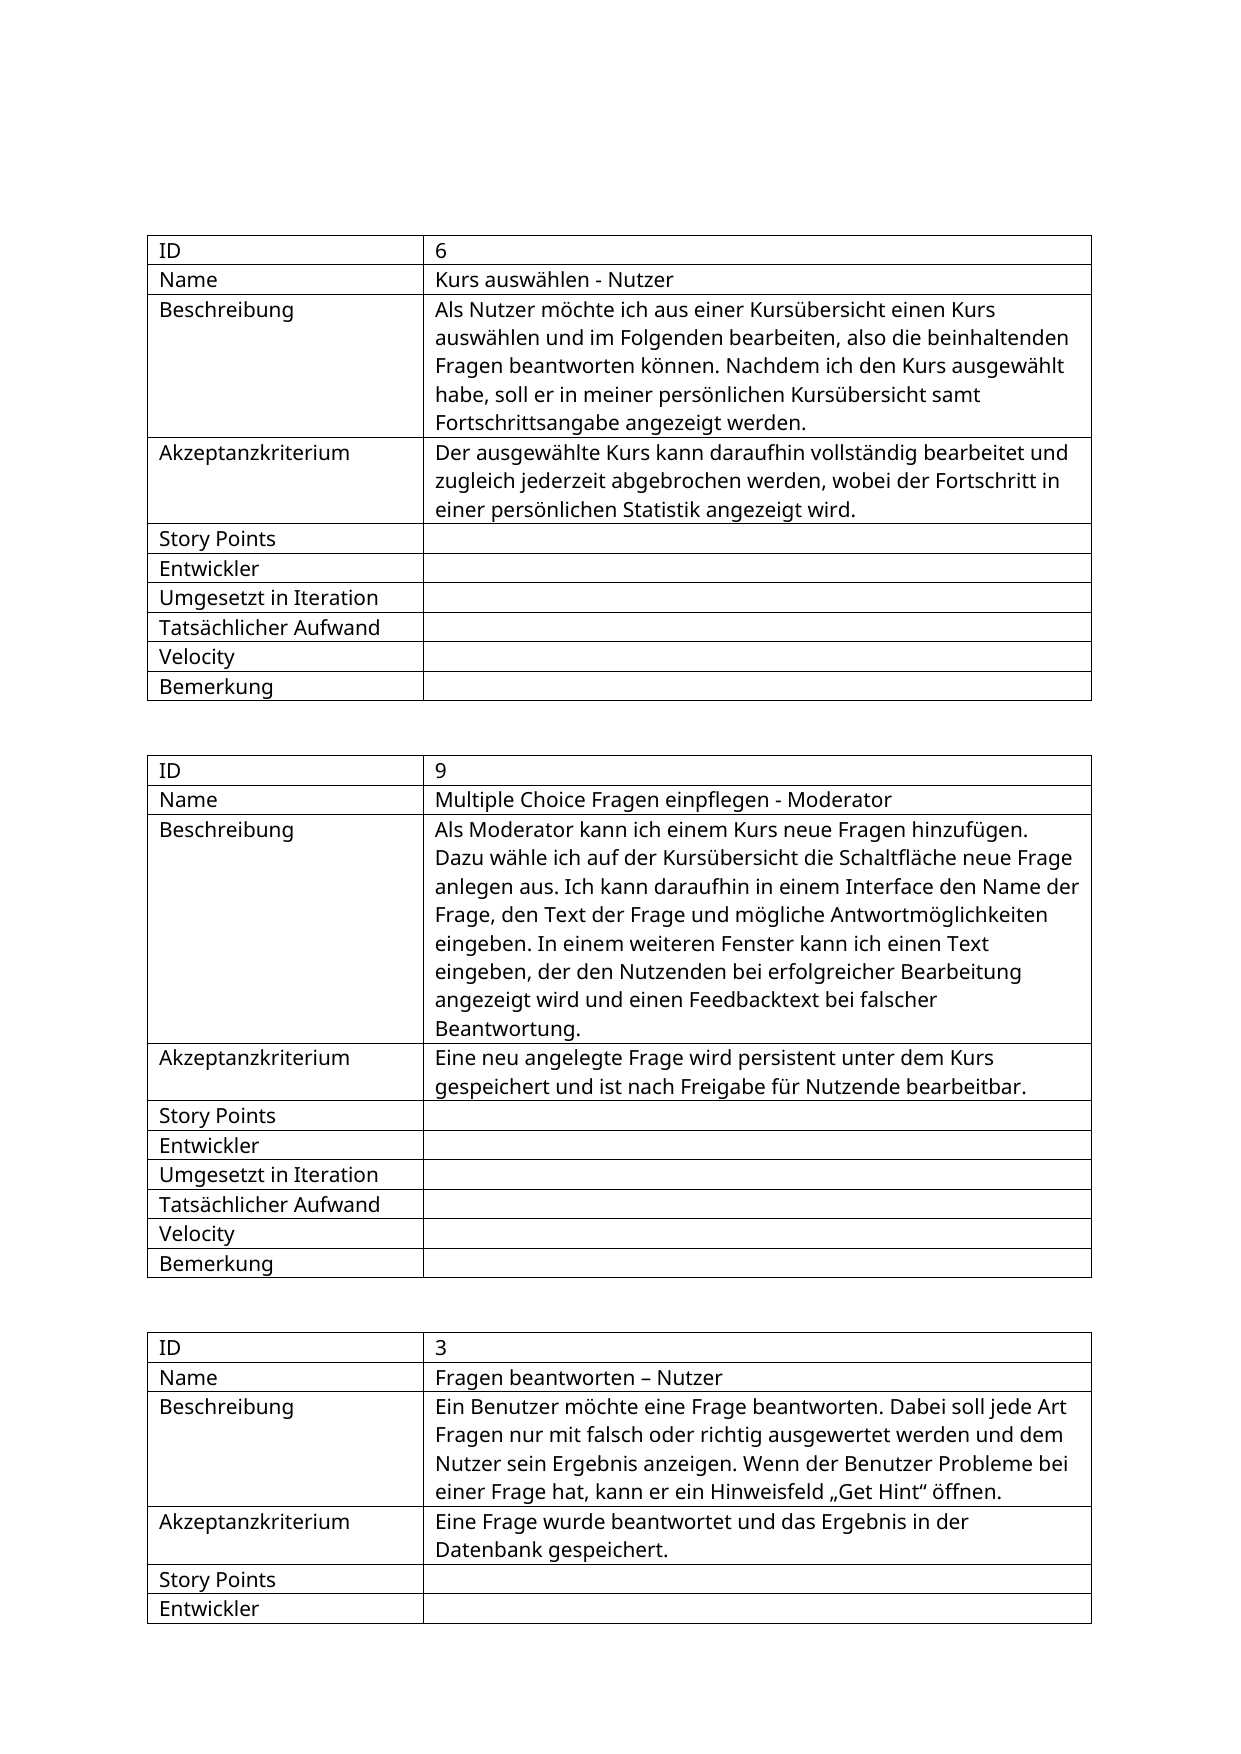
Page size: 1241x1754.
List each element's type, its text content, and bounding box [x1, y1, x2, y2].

table_header ID [148, 756, 423, 784]
table_cell [424, 1219, 1091, 1248]
table_cell Ein Benutzer möchte eine Frage beantworten. Dabei soll jede Art Fragen nur mit falsch oder richtig ausgewertet werden und dem Nutzer sein Ergebnis anzeigen. Wenn der Benutzer Probleme bei einer Frage hat, kann er ein Hinweisfeld „Get Hint“ öffnen. [424, 1392, 1091, 1506]
table_cell Akzeptanzkriterium [148, 438, 423, 523]
table_cell [424, 1131, 1091, 1159]
table_cell [424, 583, 1091, 612]
table_cell Eine Frage wurde beantwortet und das Ergebnis in der Datenbank gespeichert. [424, 1507, 1091, 1564]
table_cell Akzeptanzkriterium [148, 1507, 423, 1564]
table_cell Tatsächlicher Aufwand [148, 613, 423, 641]
table_cell [424, 613, 1091, 641]
table_cell Kurs auswählen - Nutzer [424, 265, 1091, 294]
table_cell [424, 1101, 1091, 1130]
table_cell Fragen beantworten – Nutzer [424, 1363, 1091, 1391]
table_header 3 [424, 1333, 1091, 1362]
table_cell Story Points [148, 524, 423, 553]
table_cell Entwickler [148, 1131, 423, 1159]
table_cell [424, 672, 1091, 700]
table_cell Umgesetzt in Iteration [148, 1160, 423, 1189]
table_cell Story Points [148, 1565, 423, 1593]
table_header ID [148, 236, 423, 264]
table_cell Eine neu angelegte Frage wird persistent unter dem Kurs gespeichert und ist nach Freigabe für Nutzende bearbeitbar. [424, 1044, 1091, 1100]
table_cell [424, 1190, 1091, 1218]
table_cell [424, 524, 1091, 553]
table_header ID [148, 1333, 423, 1362]
table_cell Entwickler [148, 554, 423, 582]
table_cell [424, 1249, 1091, 1277]
table_header 6 [424, 236, 1091, 264]
table_cell [424, 1160, 1091, 1189]
table_cell [424, 1594, 1091, 1623]
table_cell [424, 554, 1091, 582]
table_cell Beschreibung [148, 815, 423, 1042]
table_cell Der ausgewählte Kurs kann daraufhin vollständig bearbeitet und zugleich jederzeit abgebrochen werden, wobei der Fortschritt in einer persönlichen Statistik angezeigt wird. [424, 438, 1091, 523]
table_cell Bemerkung [148, 1249, 423, 1277]
table_cell Bemerkung [148, 672, 423, 700]
table_cell Akzeptanzkriterium [148, 1044, 423, 1100]
table_cell Als Moderator kann ich einem Kurs neue Fragen hinzufügen. Dazu wähle ich auf der Kursübersicht die Schaltfläche neue Frage anlegen aus. Ich kann daraufhin in einem Interface den Name der Frage, den Text der Frage und mögliche Antwortmöglichkeiten eingeben. In einem weiteren Fenster kann ich einen Text eingeben, der den Nutzenden bei erfolgreicher Bearbeitung angezeigt wird und einen Feedbacktext bei falscher Beantwortung. [424, 815, 1091, 1042]
table_cell Velocity [148, 642, 423, 671]
table_cell Als Nutzer möchte ich aus einer Kursübersicht einen Kurs auswählen und im Folgenden bearbeiten, also die beinhaltenden Fragen beantworten können. Nachdem ich den Kurs ausgewählt habe, soll er in meiner persönlichen Kursübersicht samt Fortschrittsangabe angezeigt werden. [424, 295, 1091, 437]
table_cell Story Points [148, 1101, 423, 1130]
table_cell Name [148, 786, 423, 814]
table_cell Name [148, 1363, 423, 1391]
table_cell [424, 642, 1091, 671]
table_cell Umgesetzt in Iteration [148, 583, 423, 612]
table_cell Beschreibung [148, 1392, 423, 1506]
table_cell Velocity [148, 1219, 423, 1248]
table_cell [424, 1565, 1091, 1593]
table_cell Entwickler [148, 1594, 423, 1623]
table_cell Beschreibung [148, 295, 423, 437]
table_cell Name [148, 265, 423, 294]
table_cell Multiple Choice Fragen einpflegen - Moderator [424, 786, 1091, 814]
table_cell Tatsächlicher Aufwand [148, 1190, 423, 1218]
table_header 9 [424, 756, 1091, 784]
